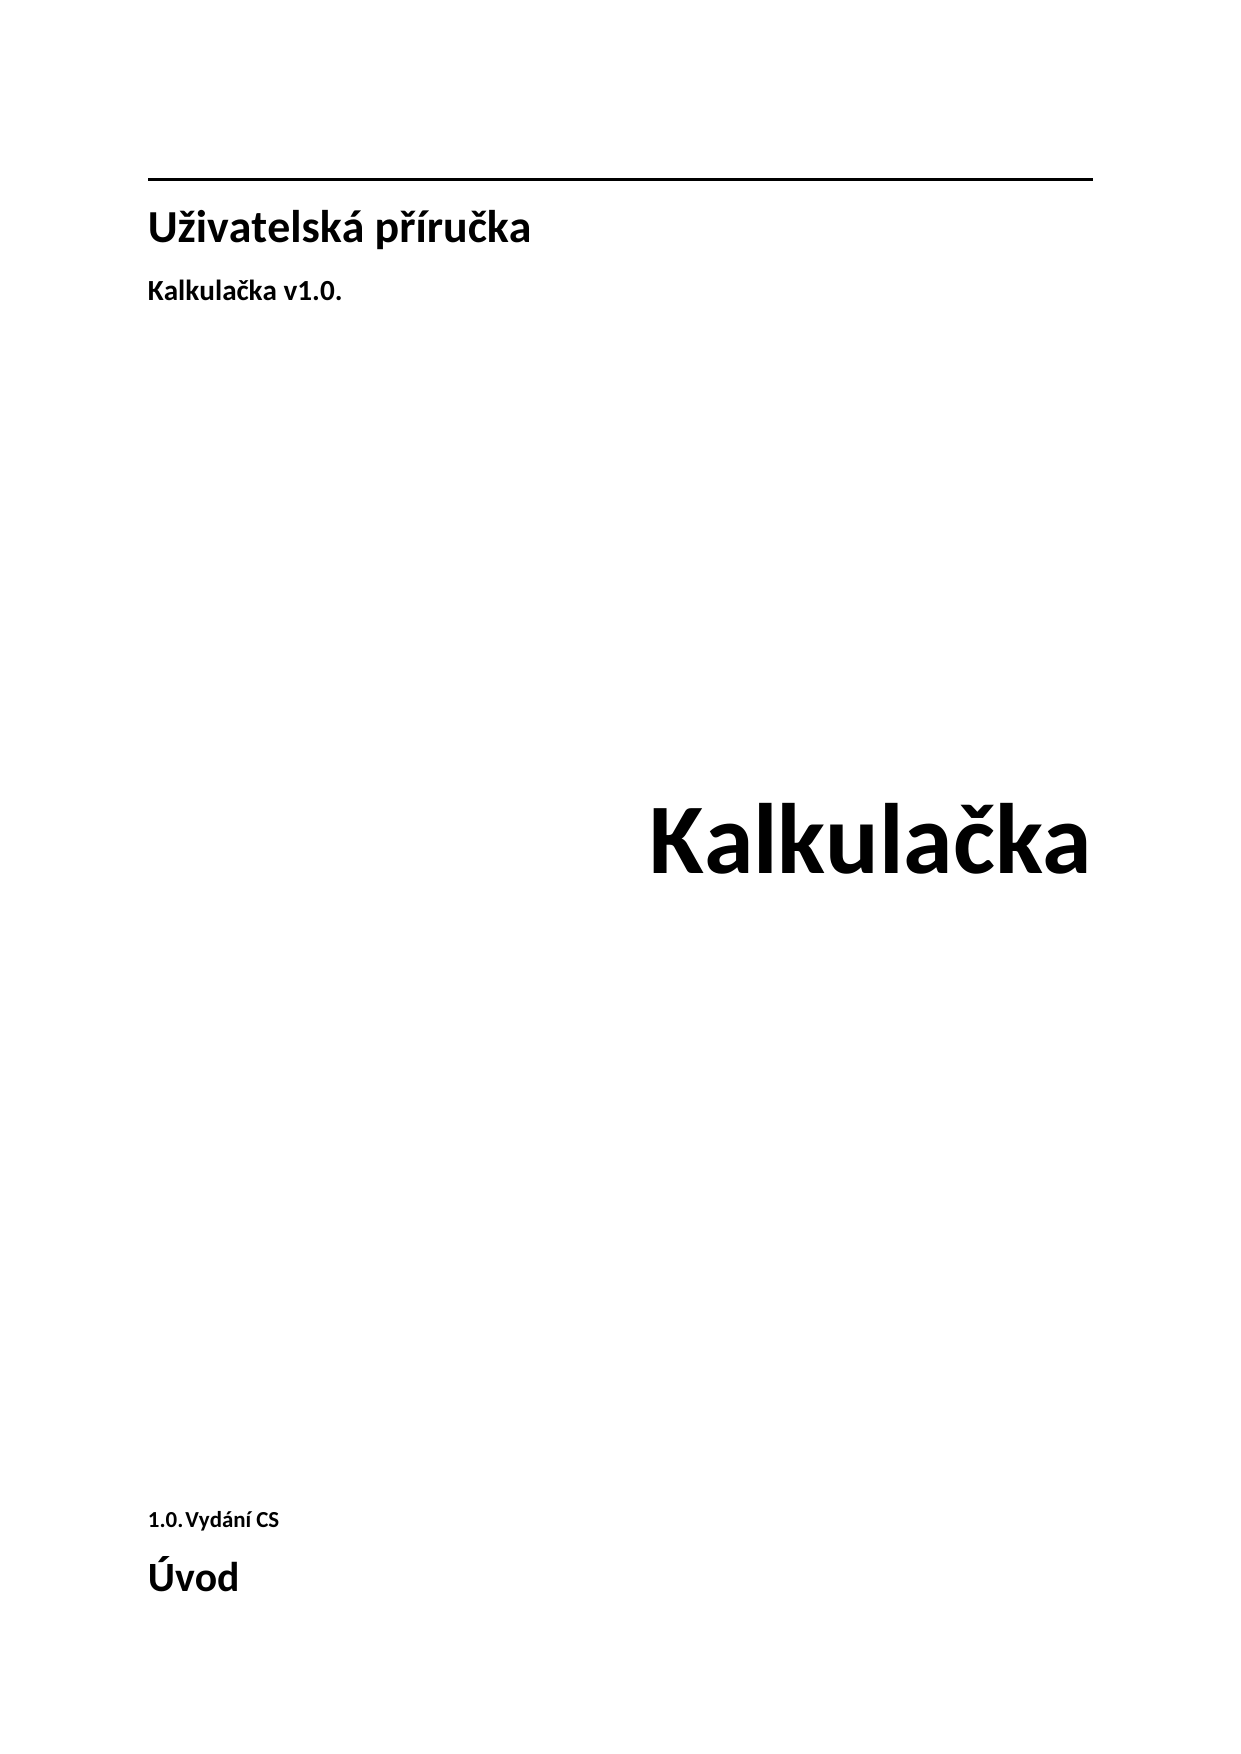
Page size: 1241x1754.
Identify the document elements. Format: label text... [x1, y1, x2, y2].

text Úvod [148, 1551, 1093, 1602]
text Uživatelská příručka [148, 198, 1093, 254]
text Kalkulačka [148, 777, 1093, 899]
list Vydání CS [148, 1506, 1093, 1533]
text Kalkulačka v1.0. [148, 272, 1093, 307]
